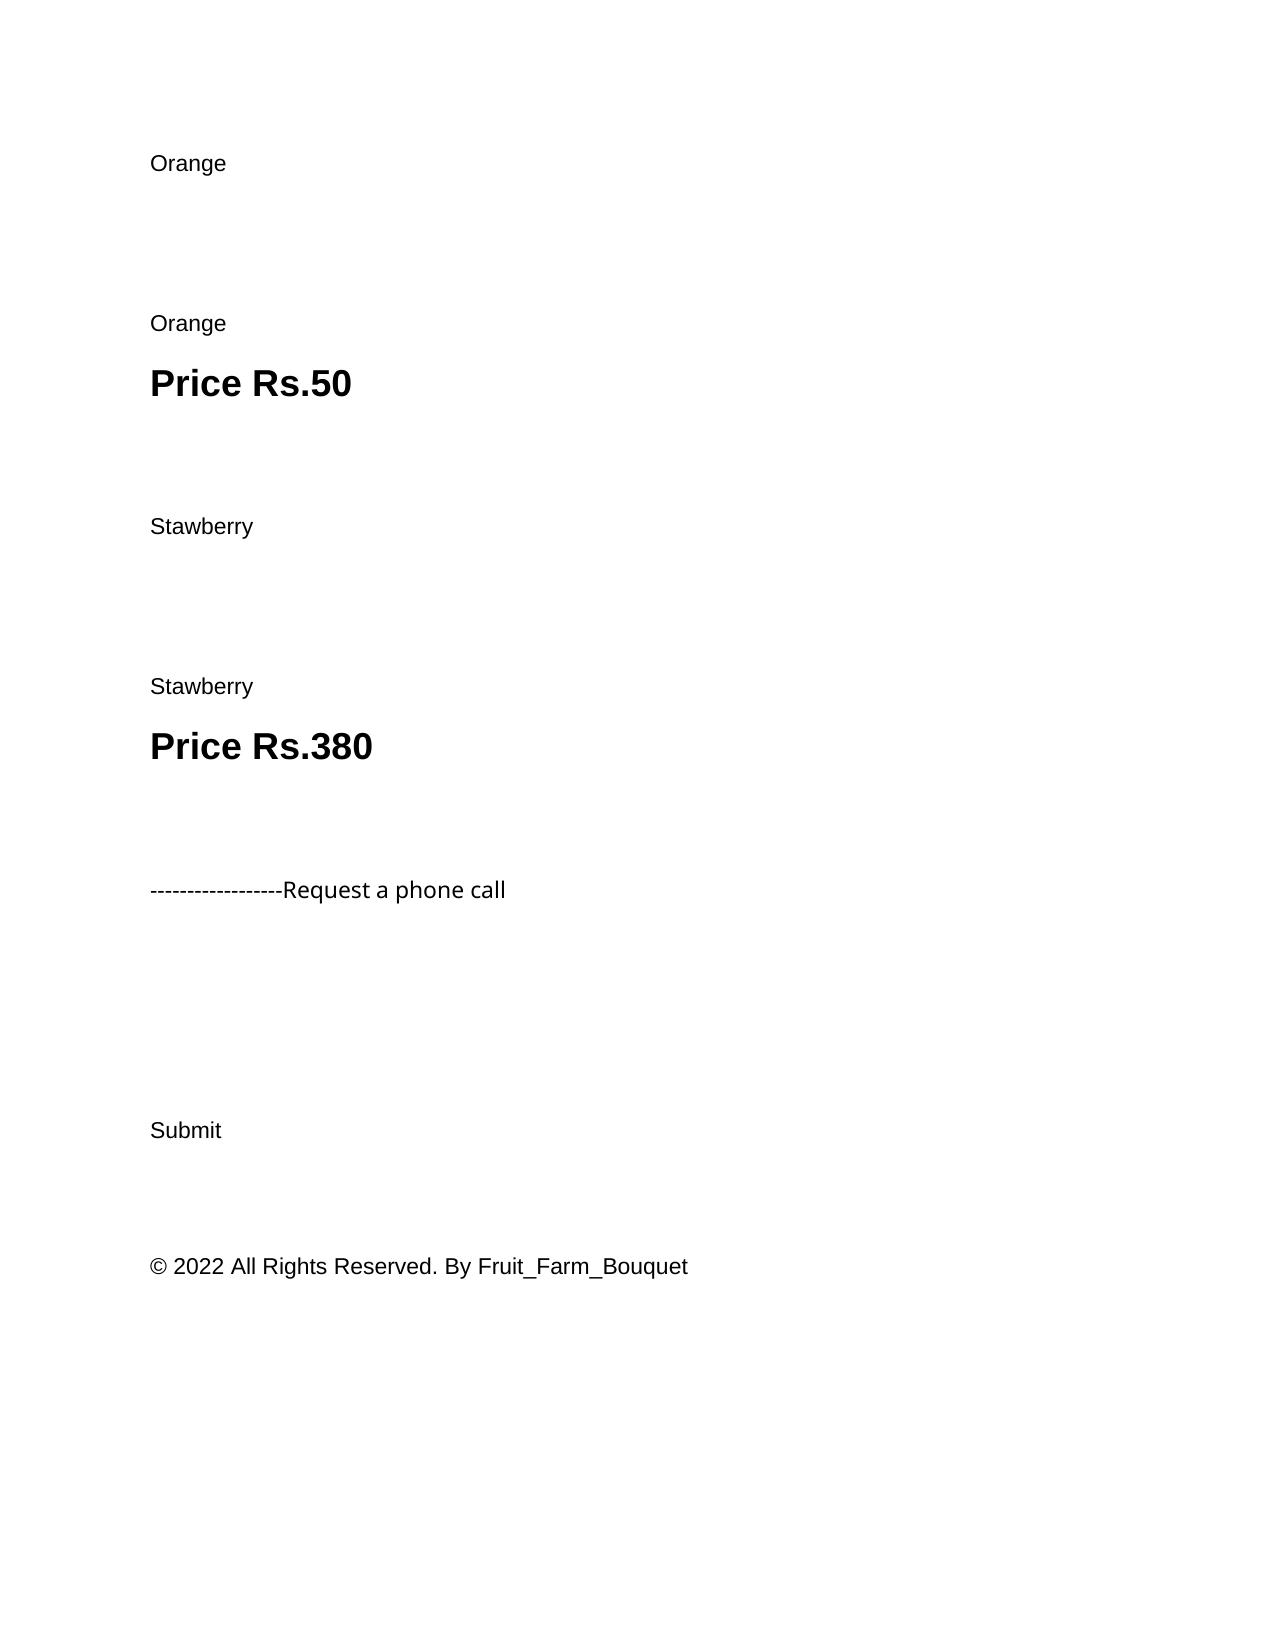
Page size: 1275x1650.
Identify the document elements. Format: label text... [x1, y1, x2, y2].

text © 2022 All Rights Reserved. By Fruit_Farm_Bouquet [150, 1253, 1125, 1279]
subtitle Price Rs.380 [150, 724, 1125, 768]
text Stawberry [150, 673, 1125, 699]
text Submit [150, 1117, 1125, 1144]
text Stawberry [150, 513, 1125, 539]
text Orange [150, 150, 1125, 176]
text Orange [150, 310, 1125, 337]
text ------------------Request a phone call [150, 874, 1125, 905]
subtitle Price Rs.50 [150, 362, 1125, 405]
